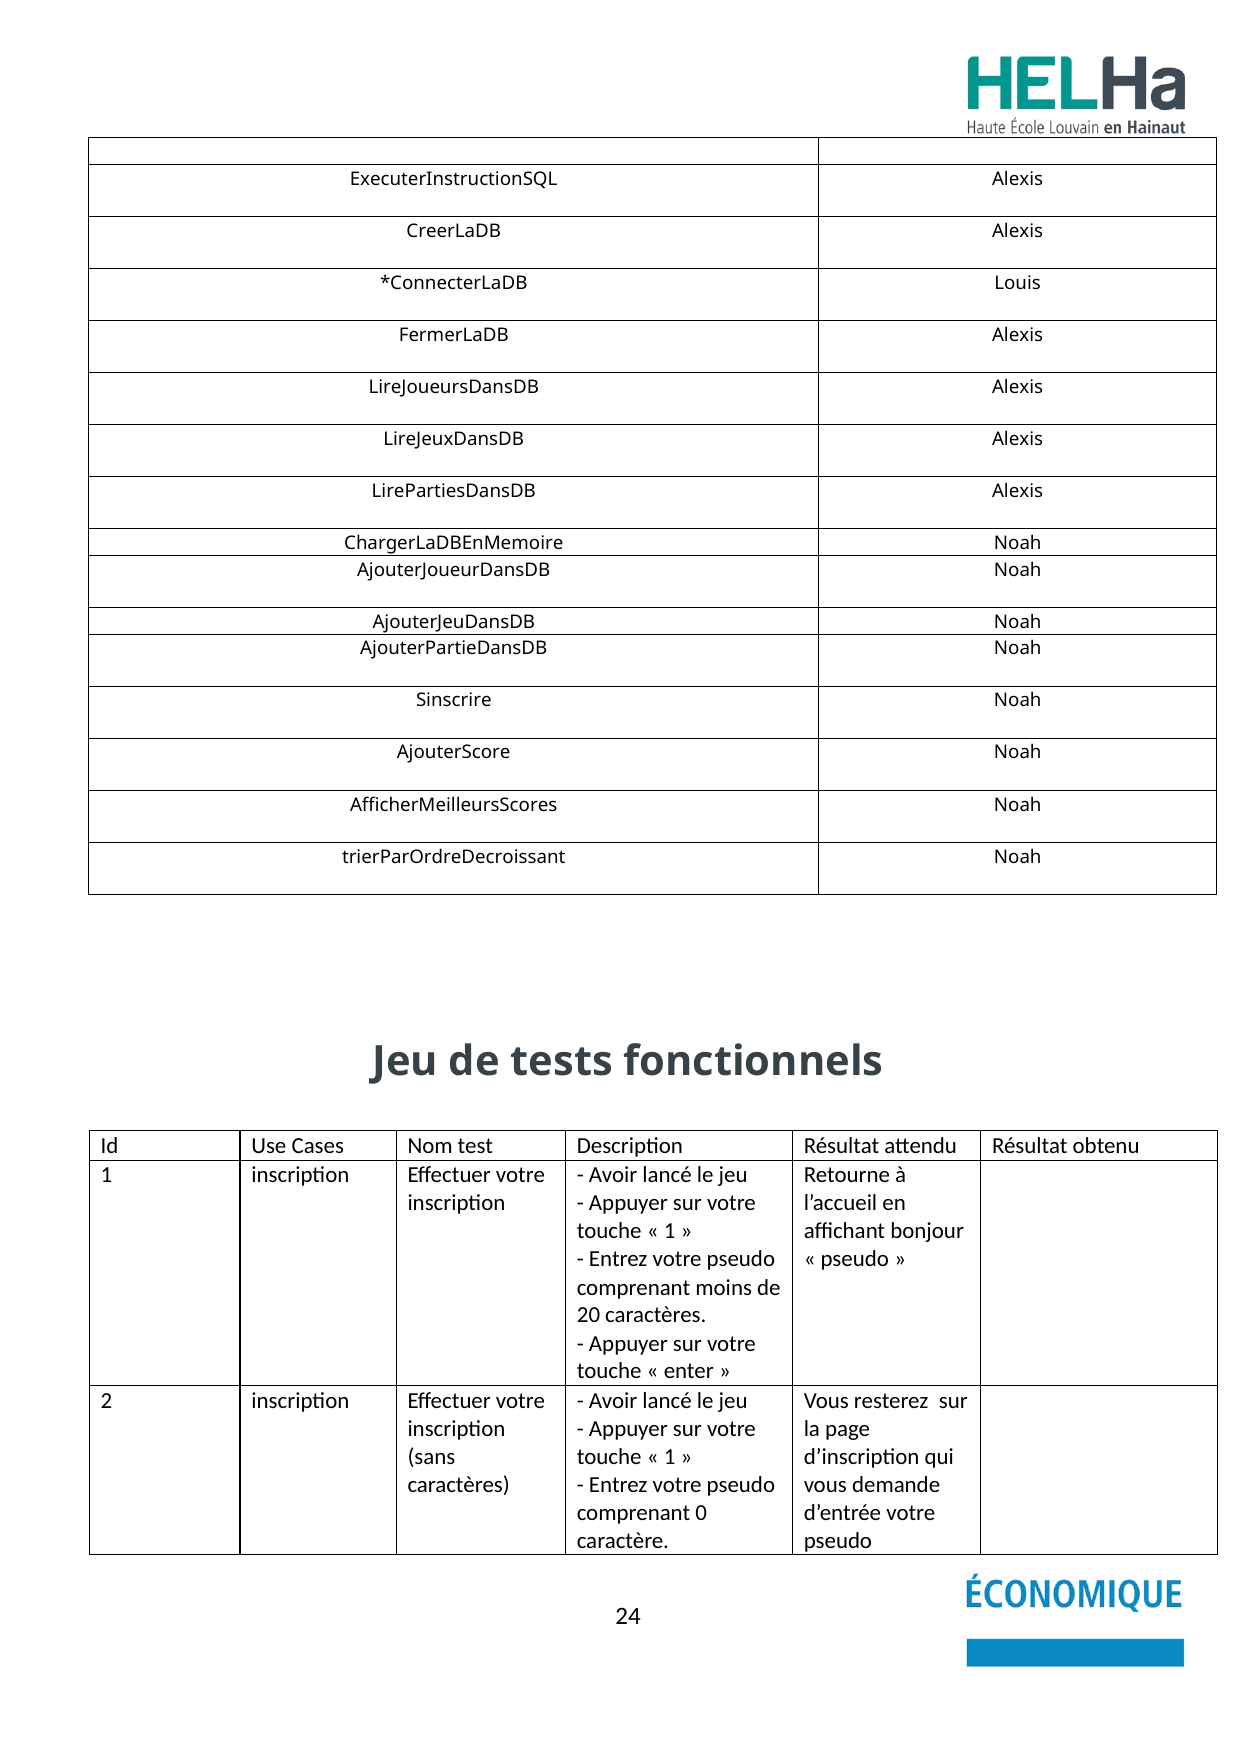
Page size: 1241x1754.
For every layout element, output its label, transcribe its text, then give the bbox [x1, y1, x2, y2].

table_cell Noah [819, 687, 1216, 738]
table_header Id [90, 1131, 239, 1159]
table_header Description [566, 1131, 792, 1159]
table_header Résultat attendu [793, 1131, 980, 1159]
table_cell Alexis [819, 373, 1216, 424]
table_cell Vous resterez sur la page d’inscription qui vous demande d’entrée votre pseudo [793, 1386, 980, 1554]
table_cell LirePartiesDansDB [89, 477, 818, 528]
table_header Résultat obtenu [981, 1131, 1217, 1159]
table_cell LireJoueursDansDB [89, 373, 818, 424]
table_cell AjouterJeuDansDB [89, 608, 818, 633]
table_cell inscription [241, 1386, 396, 1554]
table_cell 1 [90, 1161, 239, 1385]
table_cell Effectuer votre inscription (sans caractères) [397, 1386, 565, 1554]
table_header Nom test [397, 1131, 565, 1159]
table_cell Noah [819, 739, 1216, 790]
table_cell Noah [819, 608, 1216, 633]
table_cell Noah [819, 556, 1216, 607]
subtitle Jeu de tests fonctionnels [88, 1031, 1167, 1087]
table_cell Noah [819, 635, 1216, 686]
table_cell [89, 138, 818, 164]
table_cell *ConnecterLaDB [89, 269, 818, 320]
table_cell AjouterPartieDansDB [89, 635, 818, 686]
table_cell Sinscrire [89, 687, 818, 738]
table_cell Alexis [819, 425, 1216, 476]
table_cell AfficherMeilleursScores [89, 791, 818, 842]
table_cell inscription [241, 1161, 396, 1385]
table_cell [981, 1161, 1217, 1385]
table_cell - Avoir lancé le jeu - Appuyer sur votre touche « 1 » - Entrez votre pseudo comprenant 0 caractère. [566, 1386, 792, 1554]
table_cell - Avoir lancé le jeu - Appuyer sur votre touche « 1 » - Entrez votre pseudo comprenant moins de 20 caractères. - Appuyer sur votre touche « enter » [566, 1161, 792, 1385]
table_cell Noah [819, 529, 1216, 555]
table_cell FermerLaDB [89, 321, 818, 372]
table_cell Alexis [819, 477, 1216, 528]
table_cell 2 [90, 1386, 239, 1554]
table_cell Louis [819, 269, 1216, 320]
table_cell Alexis [819, 321, 1216, 372]
table_cell AjouterJoueurDansDB [89, 556, 818, 607]
table_cell Effectuer votre inscription [397, 1161, 565, 1385]
table_cell ExecuterInstructionSQL [89, 165, 818, 216]
table_header Use Cases [241, 1131, 396, 1159]
table_cell AjouterScore [89, 739, 818, 790]
table_cell Noah [819, 843, 1216, 894]
table_cell [819, 138, 1216, 164]
table_cell Noah [819, 791, 1216, 842]
table_cell trierParOrdreDecroissant [89, 843, 818, 894]
table_cell ChargerLaDBEnMemoire [89, 529, 818, 555]
table_cell [981, 1386, 1217, 1554]
table_cell LireJeuxDansDB [89, 425, 818, 476]
table_cell CreerLaDB [89, 217, 818, 268]
table_cell Alexis [819, 165, 1216, 216]
table_cell Alexis [819, 217, 1216, 268]
table_cell Retourne à l’accueil en affichant bonjour « pseudo » [793, 1161, 980, 1385]
